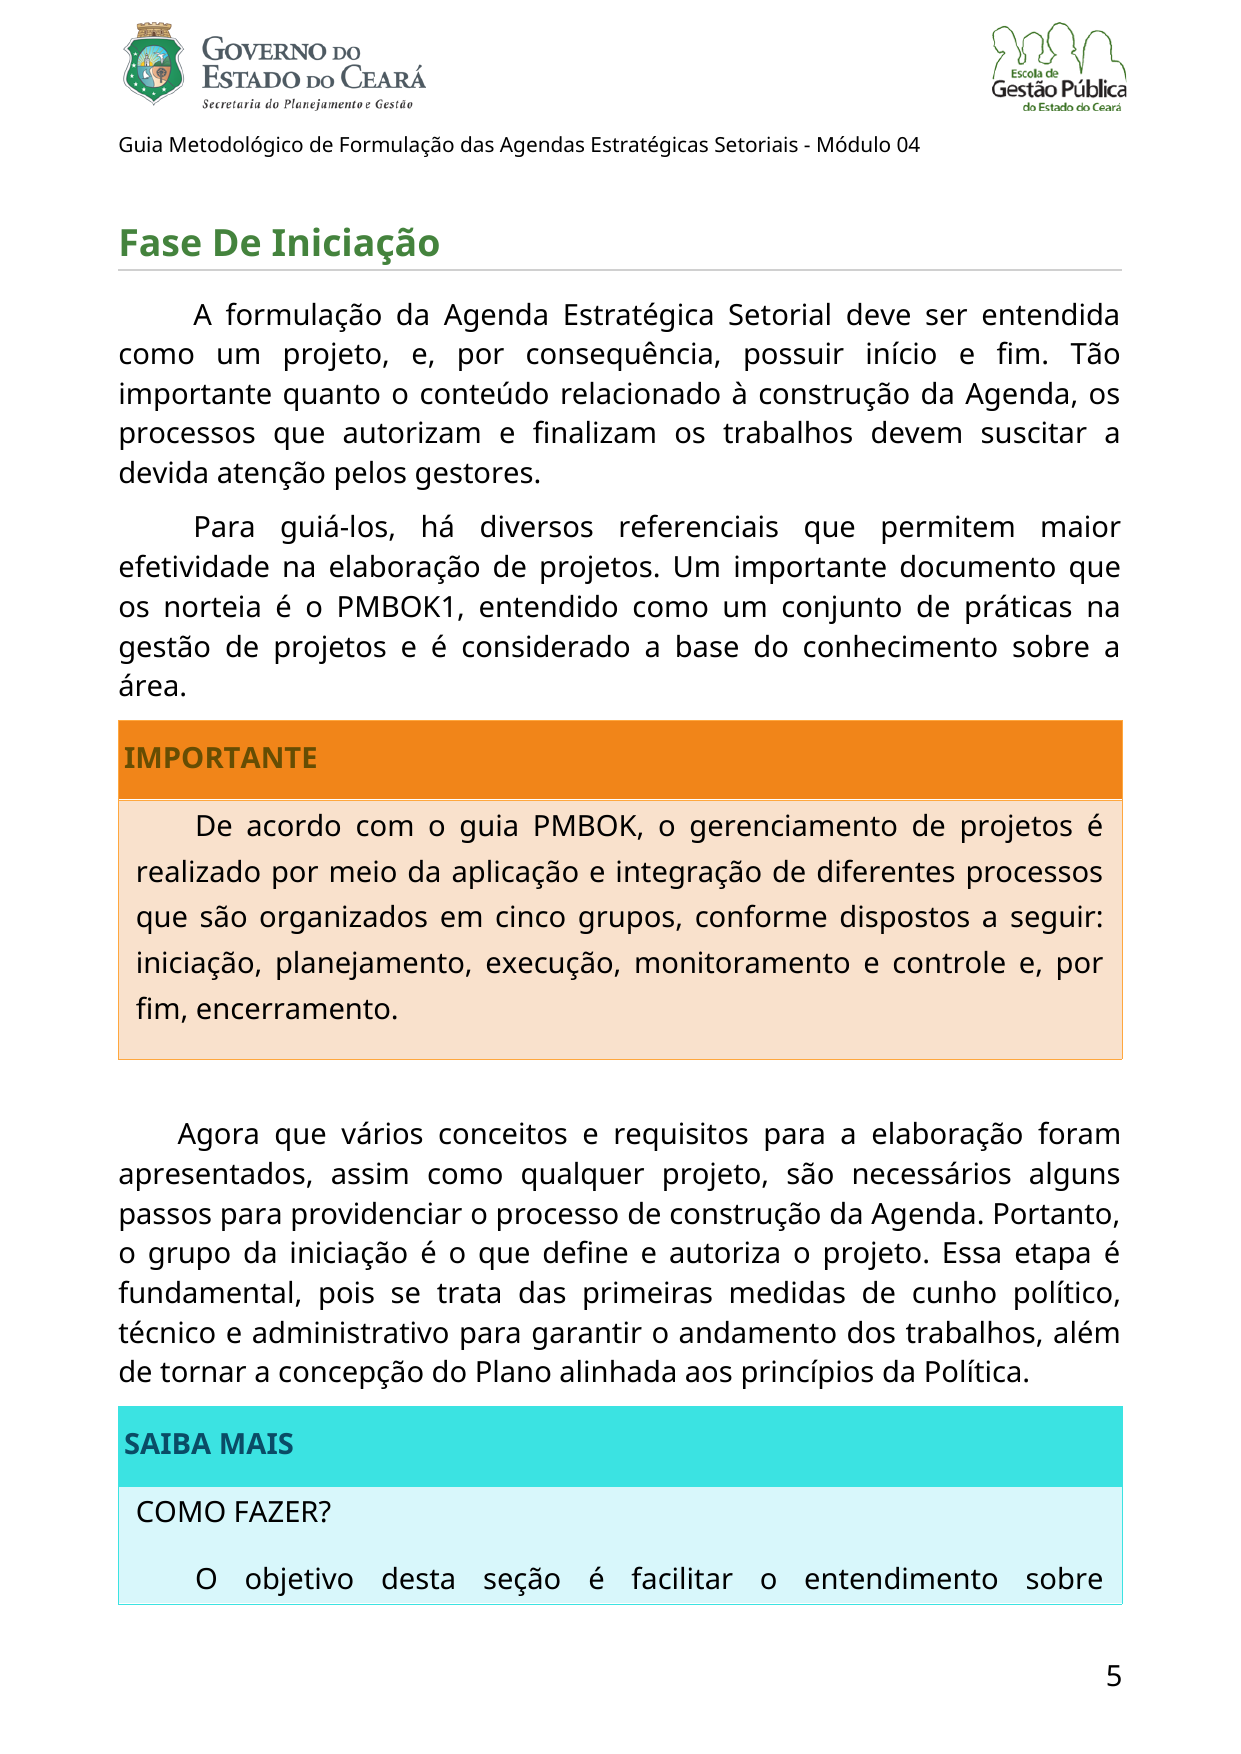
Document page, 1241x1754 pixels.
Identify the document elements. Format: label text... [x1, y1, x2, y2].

table_header IMPORTANTE [119, 721, 1122, 799]
table_cell COMO FAZER? O objetivo desta seção é facilitar o entendimento sobre [119, 1487, 1122, 1603]
text Para guiá-los, há diversos referenciais que permitem maior efetividade na elaboração de projetos. Um importante documento que os norteia é o PMBOK1, entendido como um conjunto de práticas na gestão de projetos e é considerado a base do conhecimento sobre a área. [118, 507, 1122, 705]
table_cell De acordo com o guia PMBOK, o gerenciamento de projetos é realizado por meio da aplicação e integração de diferentes processos que são organizados em cinco grupos, conforme dispostos a seguir: iniciação, planejamento, execução, monitoramento e controle e, por fim, encerramento. [119, 801, 1122, 1059]
table_header SAIBA MAIS [119, 1407, 1122, 1486]
text Agora que vários conceitos e requisitos para a elaboração foram apresentados, assim como qualquer projeto, são necessários alguns passos para providenciar o processo de construção da Agenda. Portanto, o grupo da iniciação é o que define e autoriza o projeto. Essa etapa é fundamental, pois se trata das primeiras medidas de cunho político, técnico e administrativo para garantir o andamento dos trabalhos, além de tornar a concepção do Plano alinhada aos princípios da Política. [118, 1113, 1122, 1391]
picture [123, 22, 1127, 111]
subtitle Fase De Iniciação [118, 216, 1122, 269]
text A formulação da Agenda Estratégica Setorial deve ser entendida como um projeto, e, por consequência, possuir início e fim. Tão importante quanto o conteúdo relacionado à construção da Agenda, os processos que autorizam e finalizam os trabalhos devem suscitar a devida atenção pelos gestores. [118, 294, 1122, 492]
